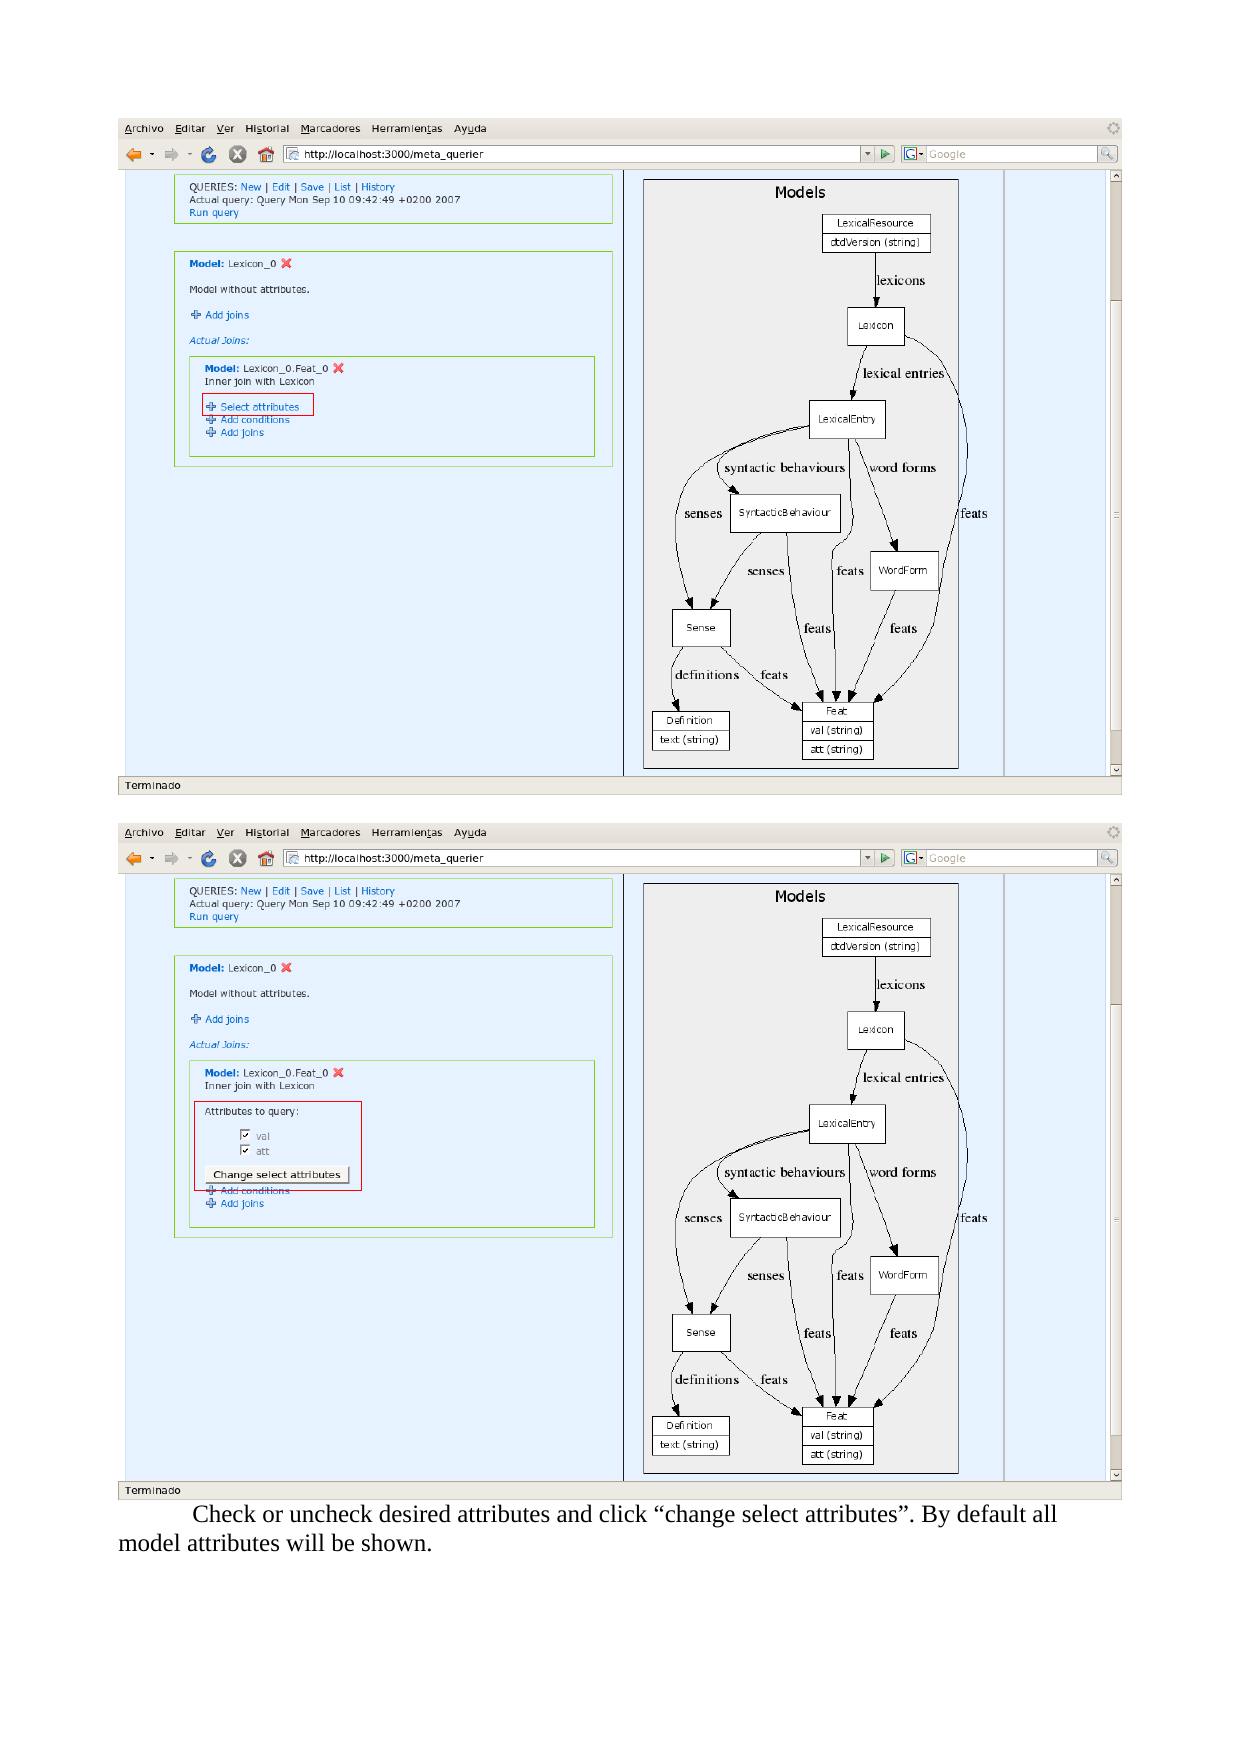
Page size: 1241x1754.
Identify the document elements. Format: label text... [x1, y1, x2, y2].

text Check or uncheck desired attributes and click “change select attributes”. By default all model attributes will be shown. [118, 1500, 1122, 1557]
picture [118, 823, 1122, 1500]
picture [118, 118, 1122, 795]
